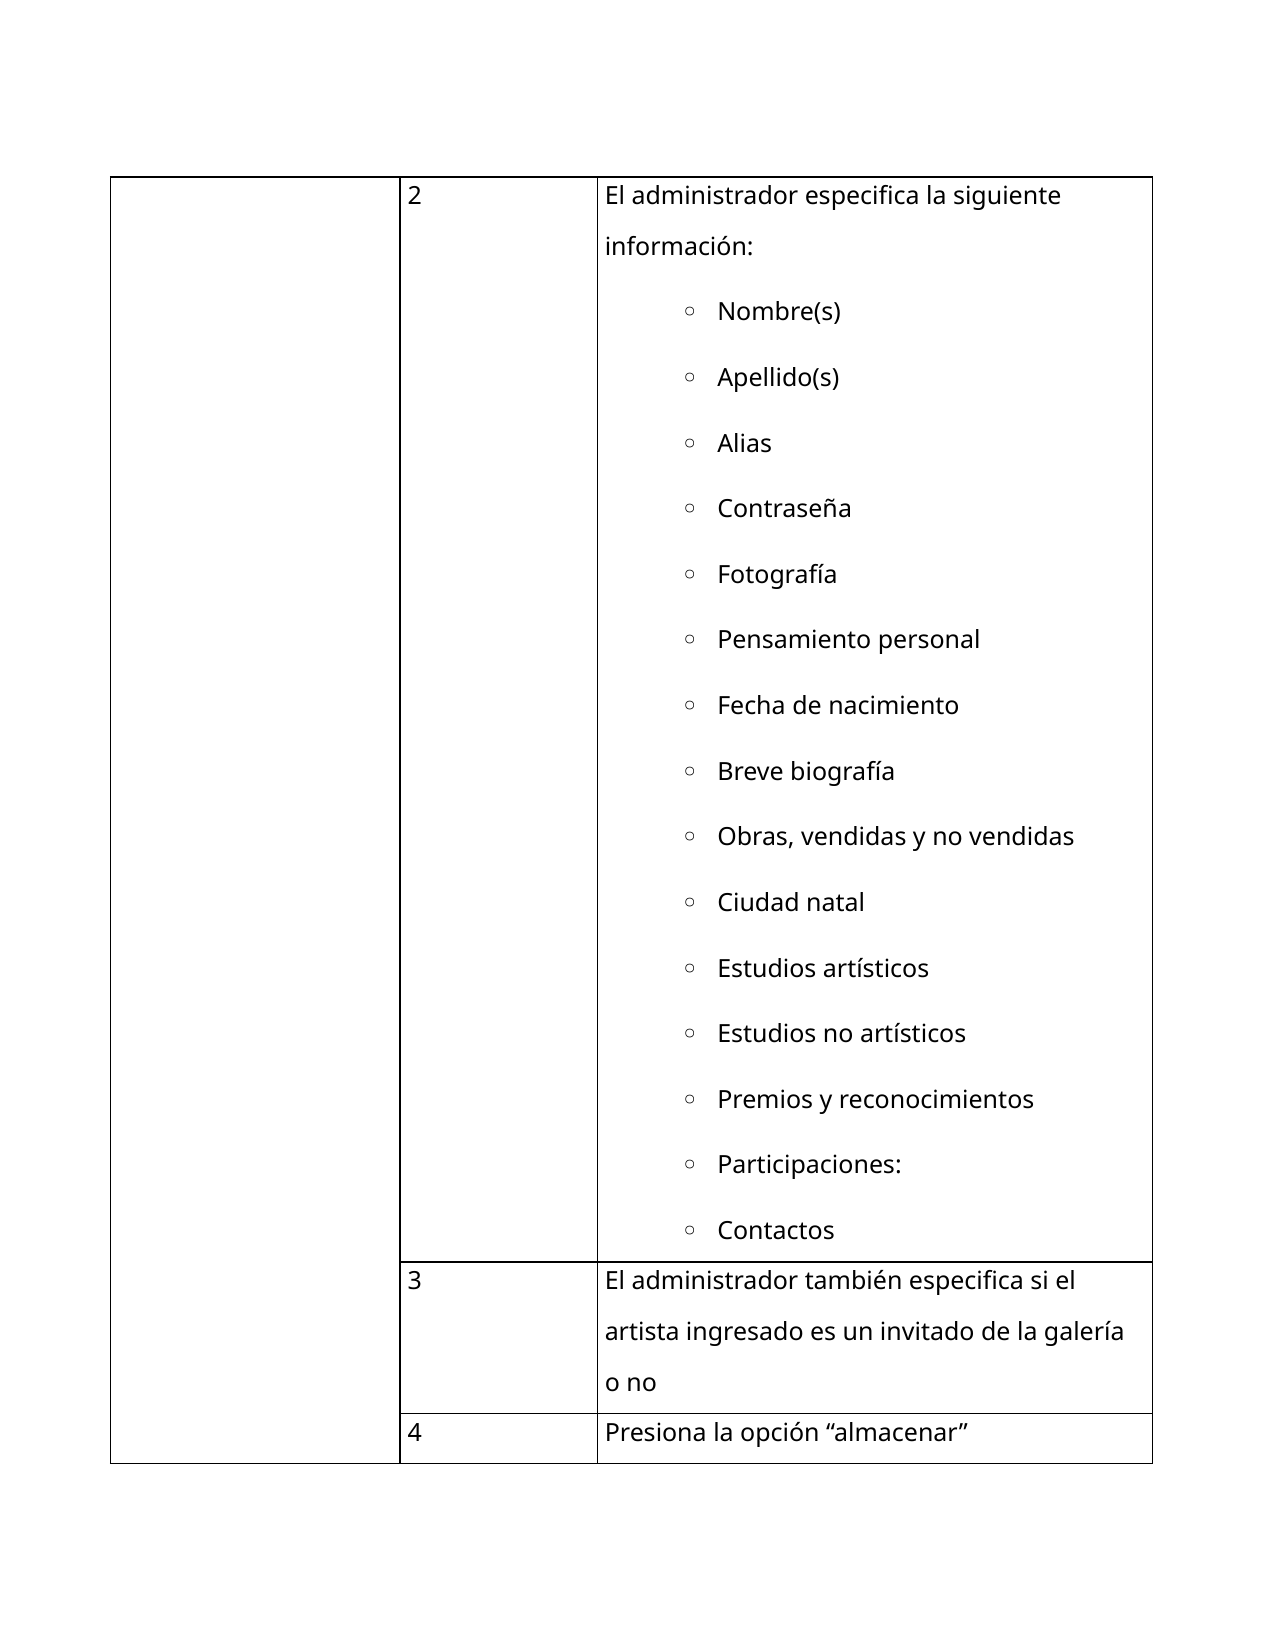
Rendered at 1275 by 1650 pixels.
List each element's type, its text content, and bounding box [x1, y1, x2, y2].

table_cell 4 [401, 1414, 597, 1463]
table_cell El administrador también especifica si el artista ingresado es un invitado de la galería o no [598, 1263, 1152, 1413]
table_cell El administrador especifica la siguiente información: Nombre(s) Apellido(s) Alias Contraseña Fotografía Pensamiento personal Fecha de nacimiento Breve biografía Obras, vendidas y no vendidas Ciudad natal Estudios artísticos Estudios no artísticos Premios y reconocimientos Participaciones: Contactos [598, 178, 1152, 1261]
table_cell Presiona la opción “almacenar” [598, 1414, 1152, 1463]
table_cell 2 [401, 178, 597, 1261]
table_cell [111, 178, 399, 1463]
table_cell 3 [401, 1263, 597, 1413]
